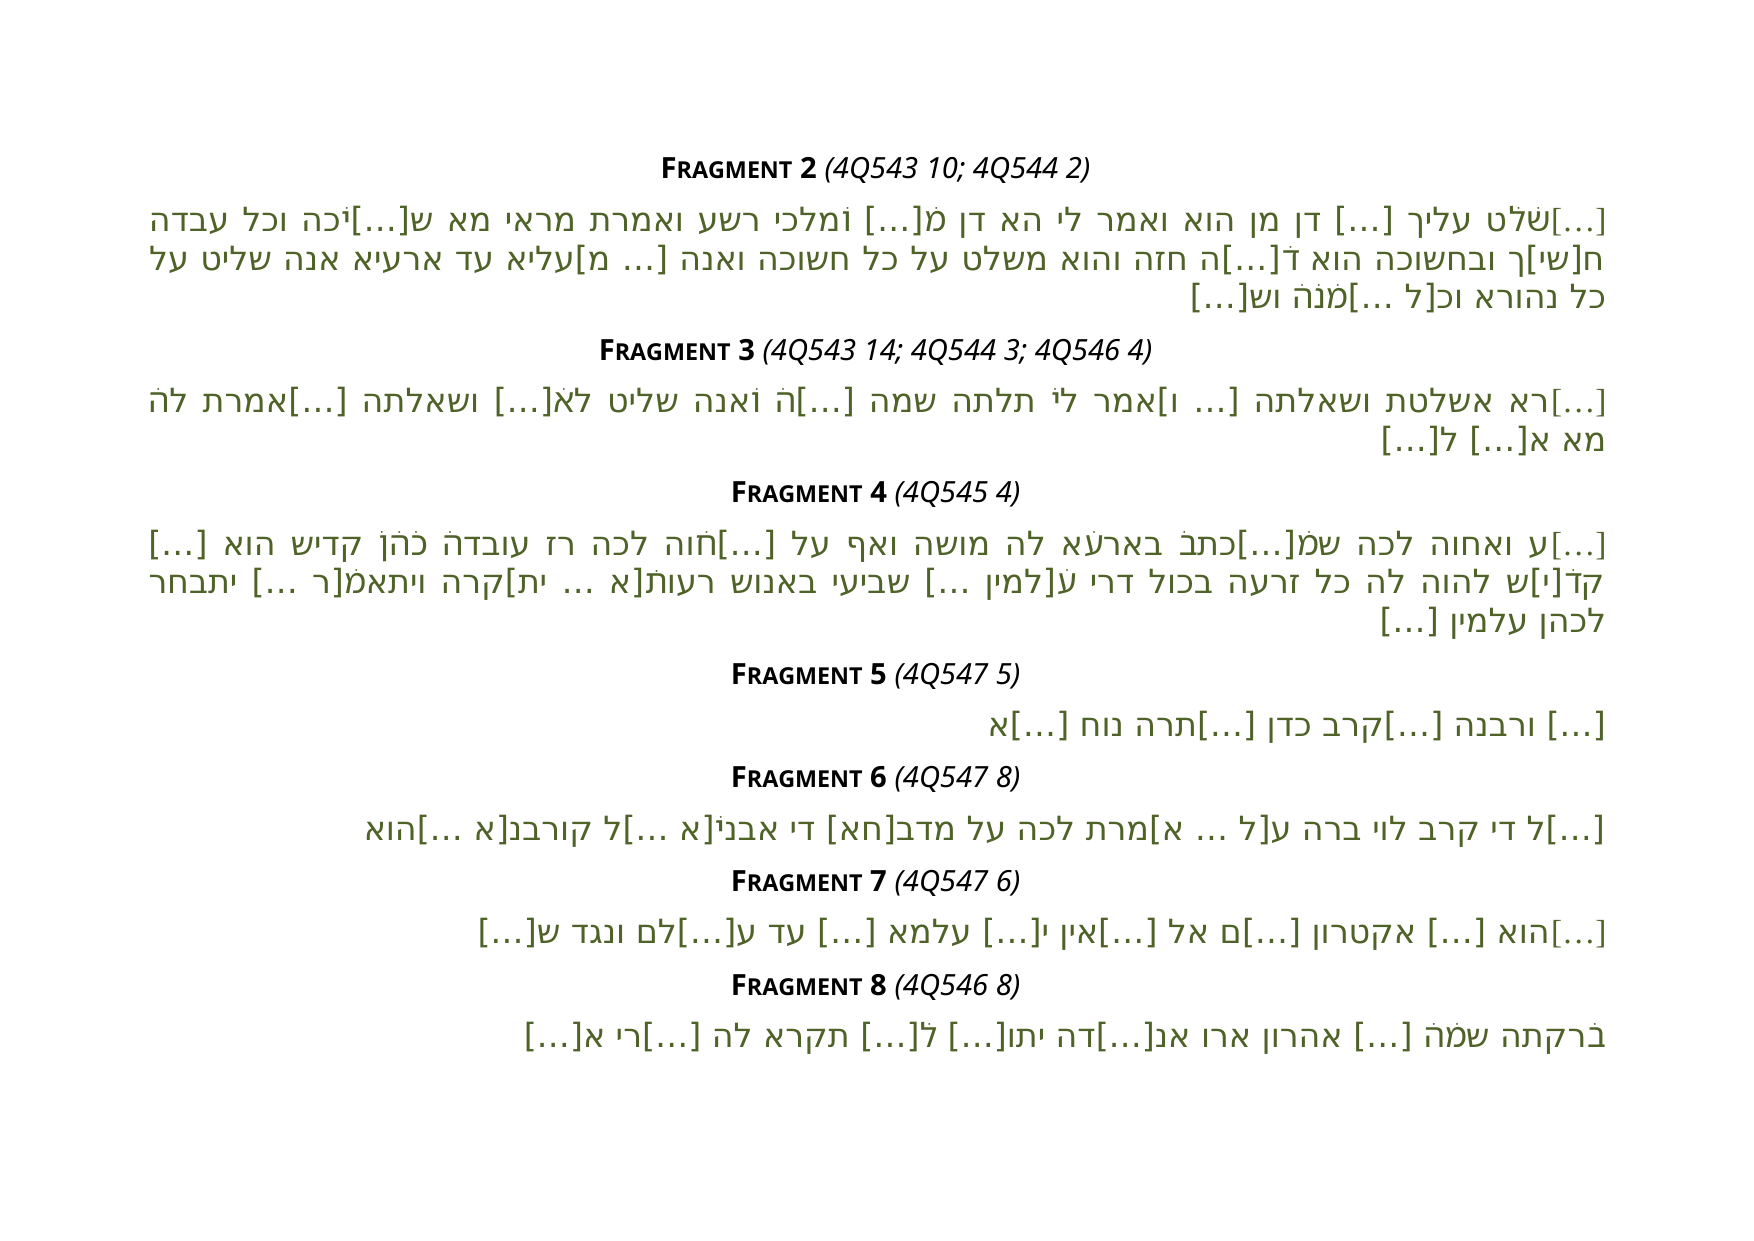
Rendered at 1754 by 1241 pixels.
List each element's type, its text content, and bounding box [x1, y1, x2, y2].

text […]שׄלׄט עליך […] דן מן הוא ואמר לי הא דן מׄ[…] וׄמלכי רשע ואמרת מראי מא ש[…]יׄכה וכל עבדה ח[שי]ך ובחשוכה הוא דׄ[…]ה חזה והוא משלט על כל חשוכה ואנה [… מ]עליא עד ארעיא אנה שליט על כל נהורא וכ[ל …]מׄנׄהׄ וש[…] [148, 200, 1606, 317]
text Fragment 3 (4Q543 14; 4Q544 3; 4Q546 4) [148, 329, 1606, 369]
text Fragment 2 (4Q543 10; 4Q544 2) [148, 148, 1606, 187]
text […] ורבנה […]קרב כדן […]תרה נוח […]א [148, 705, 1606, 744]
text […]רא אשלטת ושאלתה [… ו]אמר ליׄ תלתה שמה […]הׄ וׄאנה שליט לאׄ[…] ושאלתה […]אמרת להׄ מא א[…] ל[…] [148, 381, 1606, 459]
text Fragment 8 (4Q546 8) [148, 964, 1606, 1004]
text Fragment 5 (4Q547 5) [148, 653, 1606, 693]
text Fragment 4 (4Q545 4) [148, 472, 1606, 511]
text Fragment 7 (4Q547 6) [148, 860, 1606, 900]
text […]ל די קרב לוי ברה ע[ל … א]מרת לכה על מדב[חא] די אבניׄ[א …]ל קורבנ[א …]הוא [148, 809, 1606, 848]
text […]הוא […] אקטרון […]ם אל […]אין י[…] עלמא […] עד ע[…]לם ונגד ש[…] [148, 912, 1606, 952]
text Fragment 6 (4Q547 8) [148, 757, 1606, 796]
text […]ע ואחוה לכה שמׄ[…]כתבׄ בארעׄא לה מושה ואף על […]חׄוה לכה רז עובדהׄ כׄהׄןׄ קדיש הוא […] קדׄ[י]ש להוה לה כל זרעה בכול דרי עׄ[למין …] שביעי באנוש רעותׄ[א … ית]קרה ויתאמׄ[ר …] יתבחר לכהן עלמין […] [148, 524, 1606, 641]
text בׄרקתה שמׄהׄ […] אהרון ארו אנ[…]דה יתו[…] לׄ[…] תקרא לה […]רי א[…] [148, 1016, 1606, 1055]
